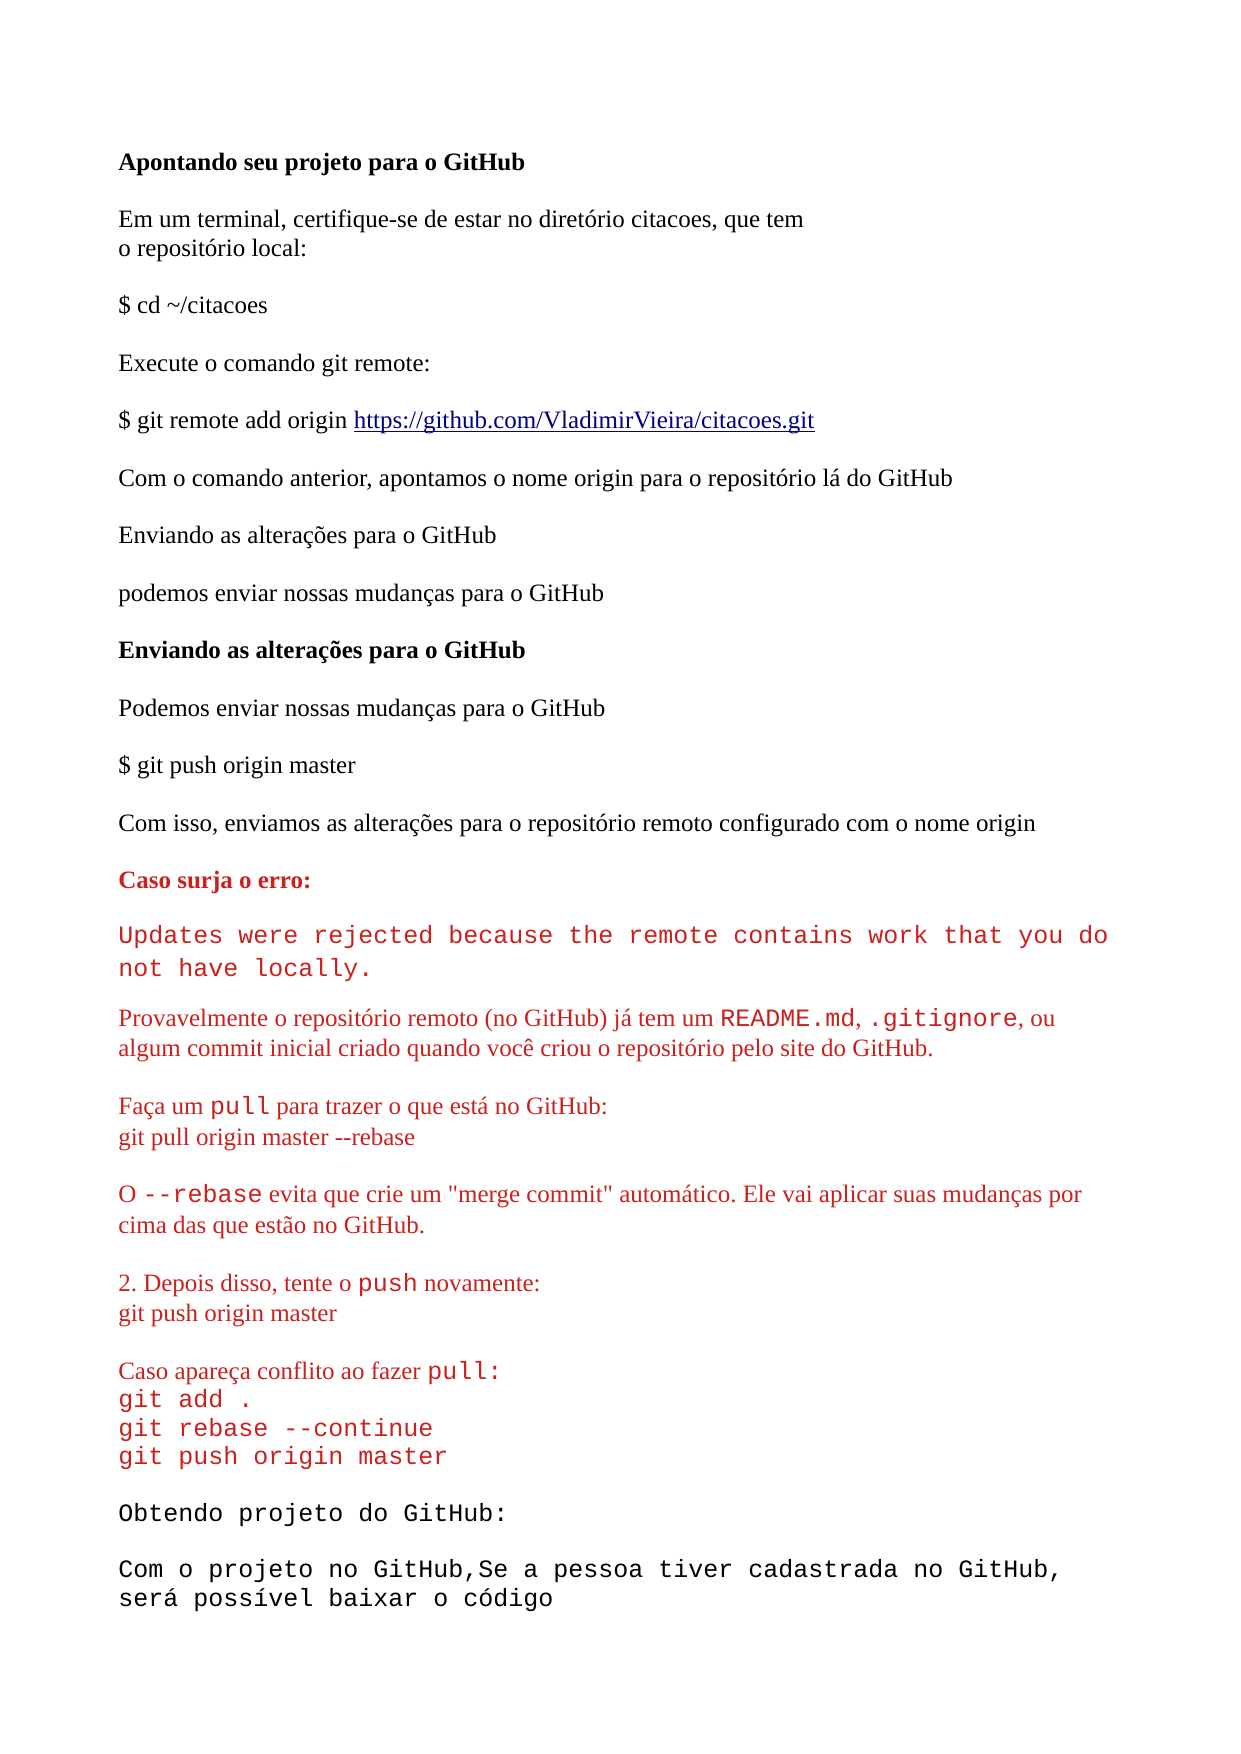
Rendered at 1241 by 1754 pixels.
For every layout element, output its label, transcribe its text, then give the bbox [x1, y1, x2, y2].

text Com o projeto no GitHub,Se a pessoa tiver cadastrada no GitHub, [118, 1557, 1122, 1585]
text Apontando seu projeto para o GitHub [118, 147, 1122, 176]
text Em um terminal, certifique-se de estar no diretório citacoes, que tem [118, 204, 1122, 233]
text O --rebase evita que crie um "merge commit" automático. Ele vai aplicar suas mudanças por cima das que estão no GitHub. [118, 1179, 1122, 1239]
text podemos enviar nossas mudanças para o GitHub [118, 578, 1122, 607]
text git pull origin master --rebase [118, 1122, 1122, 1151]
text git push origin master [118, 1298, 1122, 1327]
text Faça um pull para trazer o que está no GitHub: [118, 1091, 1122, 1122]
text será possível baixar o código [118, 1585, 1122, 1613]
text Com isso, enviamos as alterações para o repositório remoto configurado com o nome origin [118, 808, 1122, 837]
text o repositório local: [118, 233, 1122, 262]
text Caso surja o erro: [118, 866, 1122, 894]
text Updates were rejected because the remote contains work that you do not have locally. [118, 923, 1122, 984]
text Enviando as alterações para o GitHub [118, 521, 1122, 549]
text Execute o comando git remote: [118, 348, 1122, 377]
text git rebase --continue [118, 1415, 1122, 1443]
text $ cd ~/citacoes [118, 291, 1122, 319]
text Obtendo projeto do GitHub: [118, 1500, 1122, 1528]
text $ git push origin master [118, 751, 1122, 779]
text Enviando as alterações para o GitHub [118, 636, 1122, 664]
text git add . [118, 1387, 1122, 1415]
text Podemos enviar nossas mudanças para o GitHub [118, 693, 1122, 722]
text Provavelmente o repositório remoto (no GitHub) já tem um README.md, .gitignore, ou algum commit inicial criado quando você criou o repositório pelo site do GitHub. [118, 1003, 1122, 1062]
text git push origin master [118, 1443, 1122, 1472]
text Caso apareça conflito ao fazer pull: [118, 1356, 1122, 1387]
text $ git remote add origin https://github.com/VladimirVieira/citacoes.git [118, 406, 1122, 434]
text 2. Depois disso, tente o push novamente: [118, 1268, 1122, 1298]
text Com o comando anterior, apontamos o nome origin para o repositório lá do GitHub [118, 463, 1122, 492]
